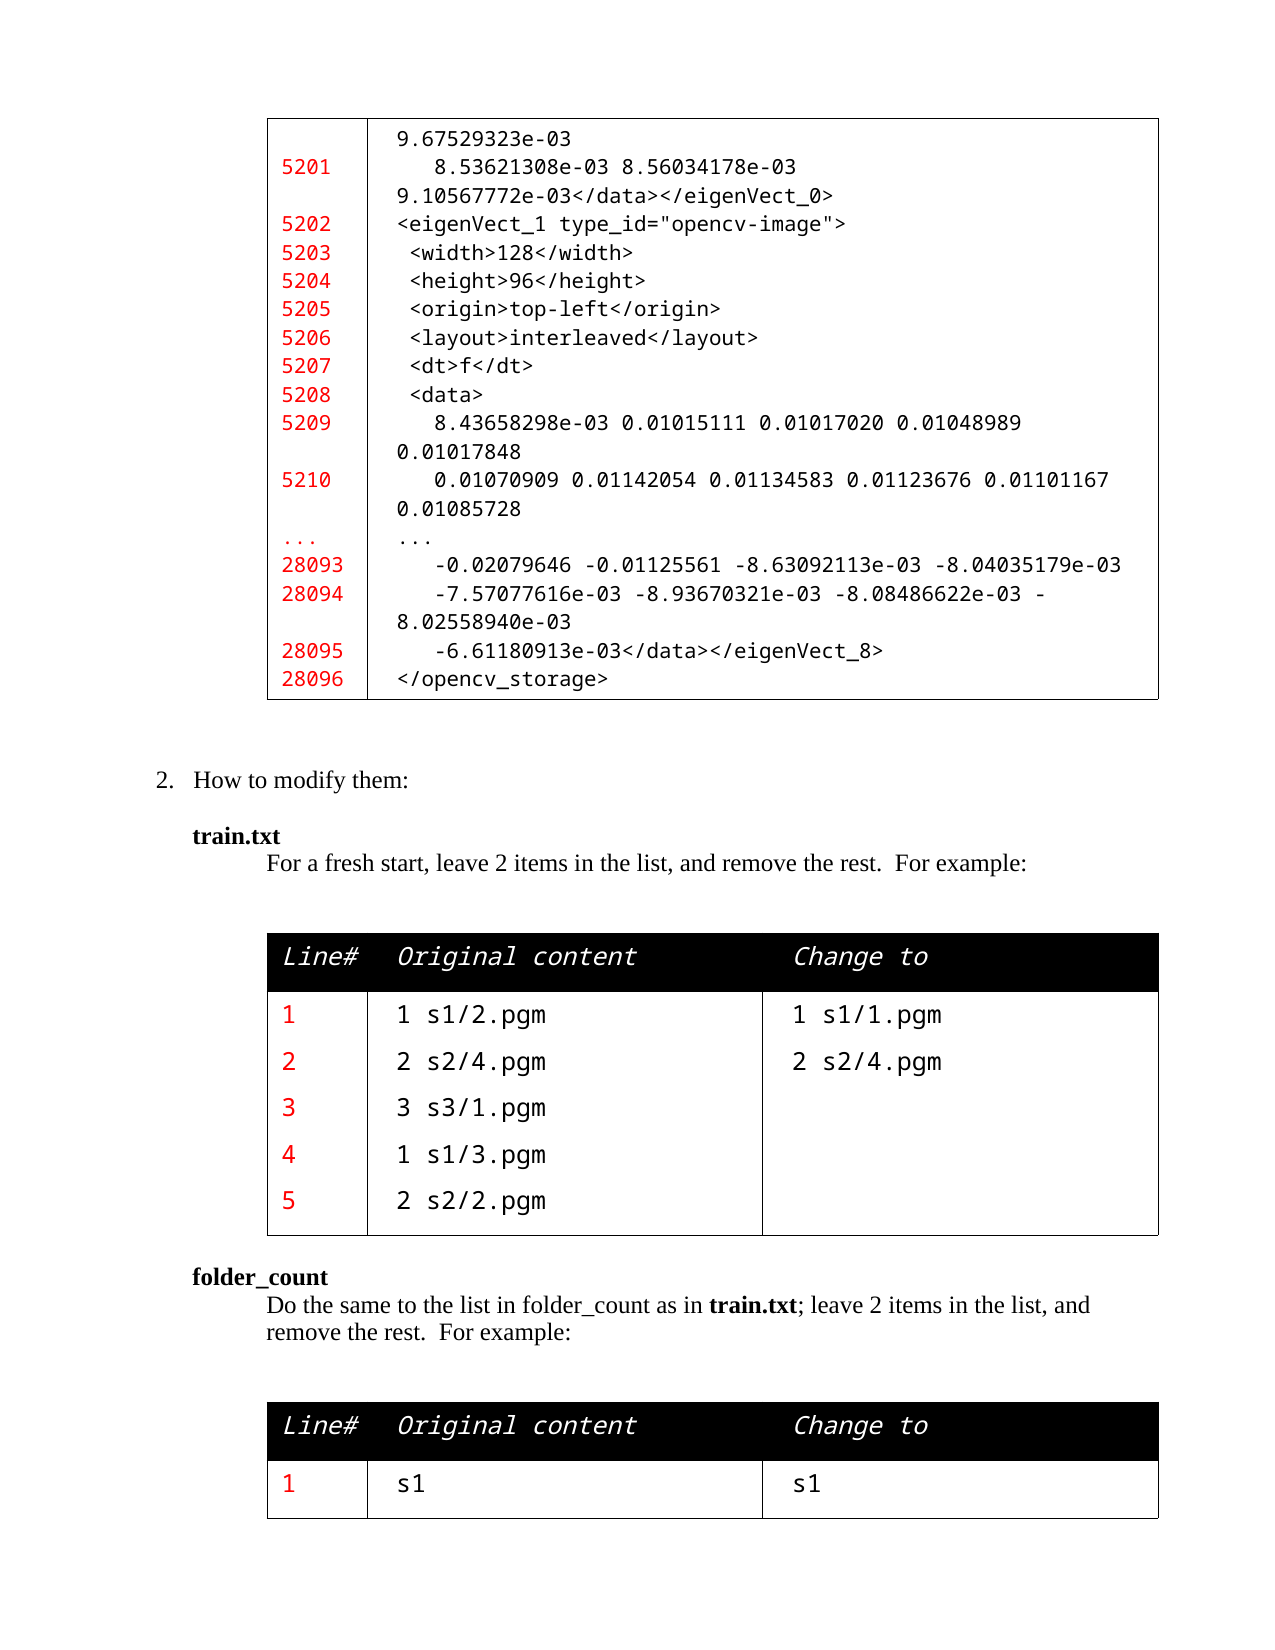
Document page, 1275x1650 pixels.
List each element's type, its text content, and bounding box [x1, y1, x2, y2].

table_cell 1 s1/2.pgm 2 s2/4.pgm 3 s3/1.pgm 1 s1/3.pgm 2 s2/2.pgm [368, 992, 762, 1235]
table_cell s1 [763, 1461, 1158, 1518]
text For a fresh start, leave 2 items in the list, and remove the rest. For example: [266, 849, 1157, 877]
table_cell 1 [268, 1461, 367, 1518]
table_header Original content [368, 934, 762, 991]
text train.txt [118, 822, 1157, 849]
text Do the same to the list in folder_count as in train.txt; leave 2 items in the list, and remove the rest. For example: [266, 1291, 1157, 1346]
table_header Line# [268, 1403, 367, 1460]
table_header Change to [763, 1403, 1158, 1460]
table_cell 1 s1/1.pgm 2 s2/4.pgm [763, 992, 1158, 1235]
table_cell 1 2 3 4 5 [268, 992, 367, 1235]
table_header Change to [763, 934, 1158, 991]
table_cell 5201 5202 5203 5204 5205 5206 5207 5208 5209 5210 ... 28093 28094 28095 28096 [268, 119, 367, 698]
table_cell 9.67529323e-03 8.53621308e-03 8.56034178e-03 9.10567772e-03</data></eigenVect_0> <eigenVect_1 type_id="opencv-image"> <width>128</width> <height>96</height> <origin>top-left</origin> <layout>interleaved</layout> <dt>f</dt> <data> 8.43658298e-03 0.01015111 0.01017020 0.01048989 0.01017848 0.01070909 0.01142054 0.01134583 0.01123676 0.01101167 0.01085728 ... -0.02079646 -0.01125561 -8.63092113e-03 -8.04035179e-03 -7.57077616e-03 -8.93670321e-03 -8.08486622e-03 -8.02558940e-03 -6.61180913e-03</data></eigenVect_8> </opencv_storage> [368, 119, 1158, 698]
text folder_count [118, 1263, 1157, 1291]
table_cell s1 [368, 1461, 762, 1518]
table_header Original content [368, 1403, 762, 1460]
list How to modify them: [156, 766, 1157, 794]
table_header Line# [268, 934, 367, 991]
